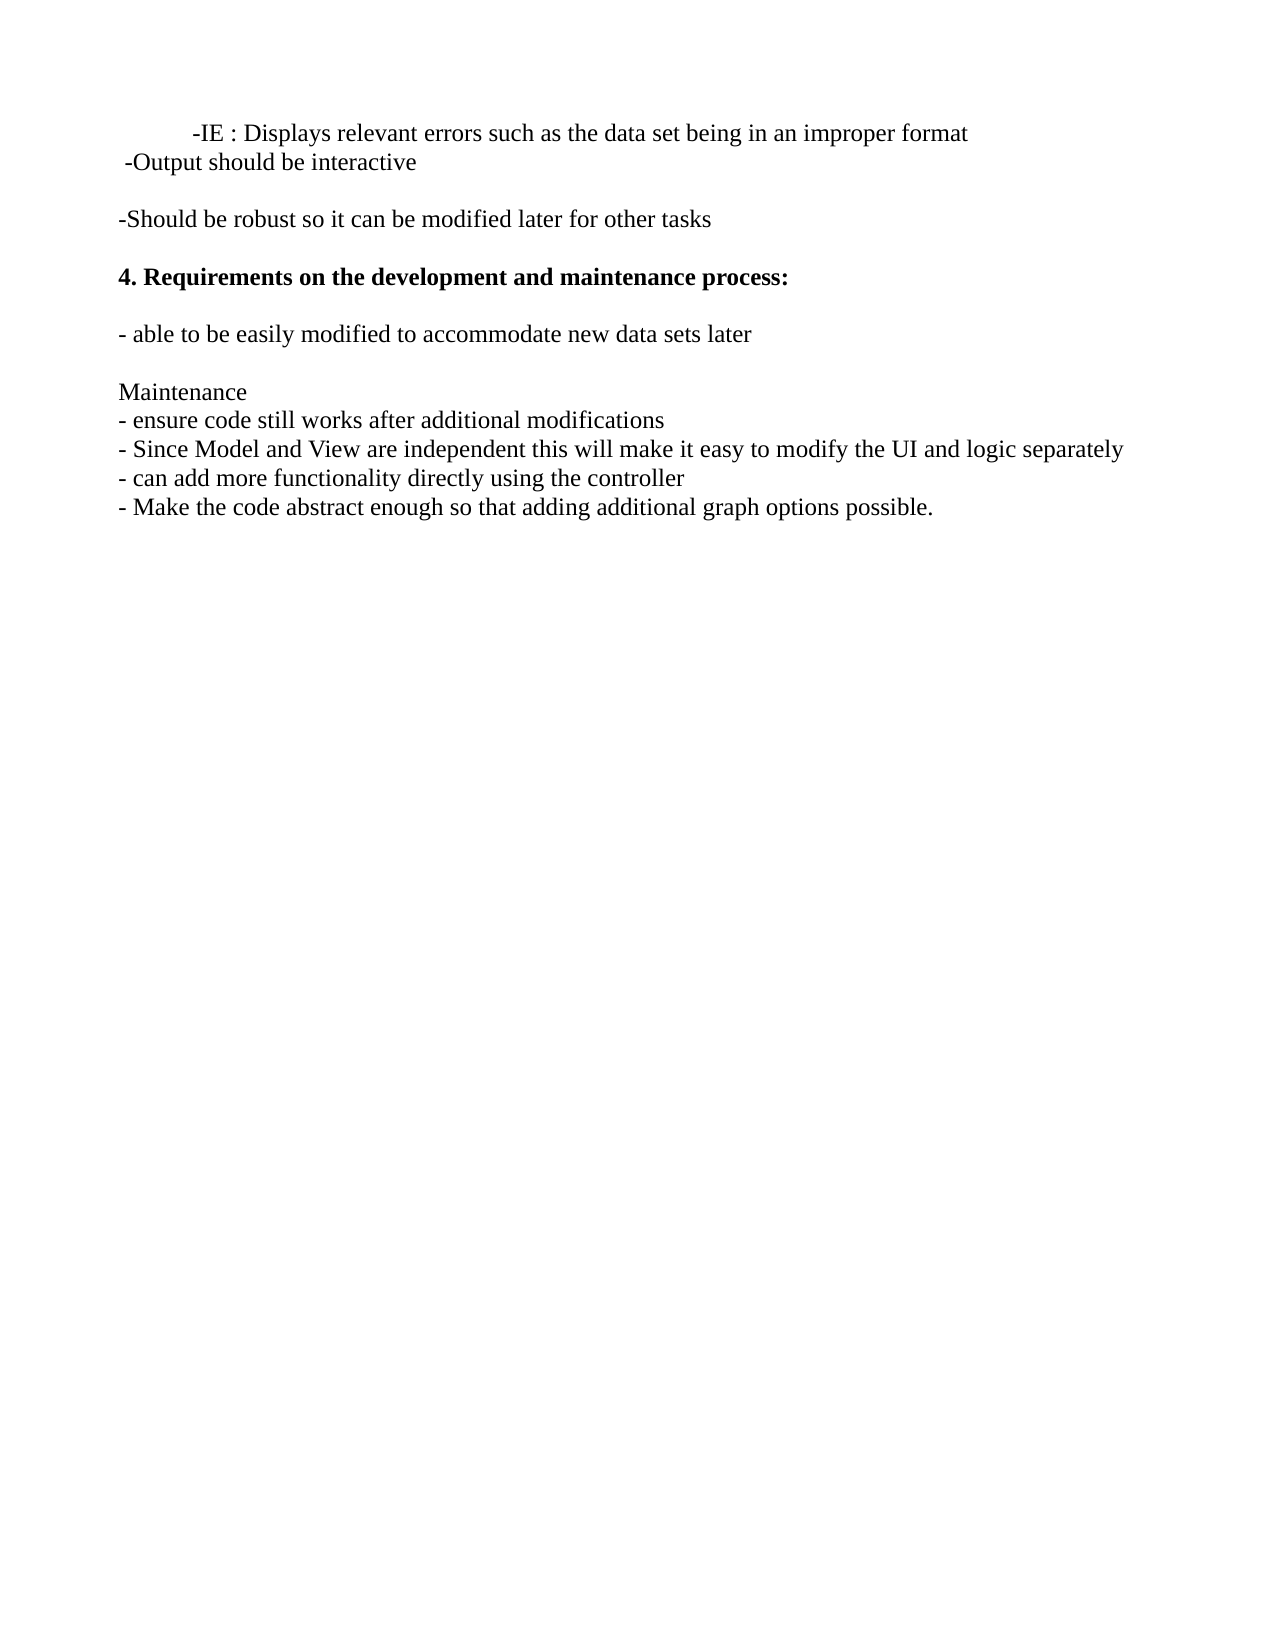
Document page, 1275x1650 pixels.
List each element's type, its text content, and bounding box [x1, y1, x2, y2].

text Maintenance [118, 377, 1157, 406]
text - can add more functionality directly using the controller [118, 463, 1157, 492]
text - Make the code abstract enough so that adding additional graph options possible. [118, 492, 1157, 521]
text 4. Requirements on the development and maintenance process: [118, 262, 1157, 291]
text - Since Model and View are independent this will make it easy to modify the UI and logic separately [118, 434, 1157, 463]
text - able to be easily modified to accommodate new data sets later [118, 319, 1157, 348]
text - ensure code still works after additional modifications [118, 406, 1157, 434]
text -IE : Displays relevant errors such as the data set being in an improper format [118, 118, 1157, 147]
text -Should be robust so it can be modified later for other tasks [118, 204, 1157, 233]
text -Output should be interactive [118, 147, 1157, 176]
